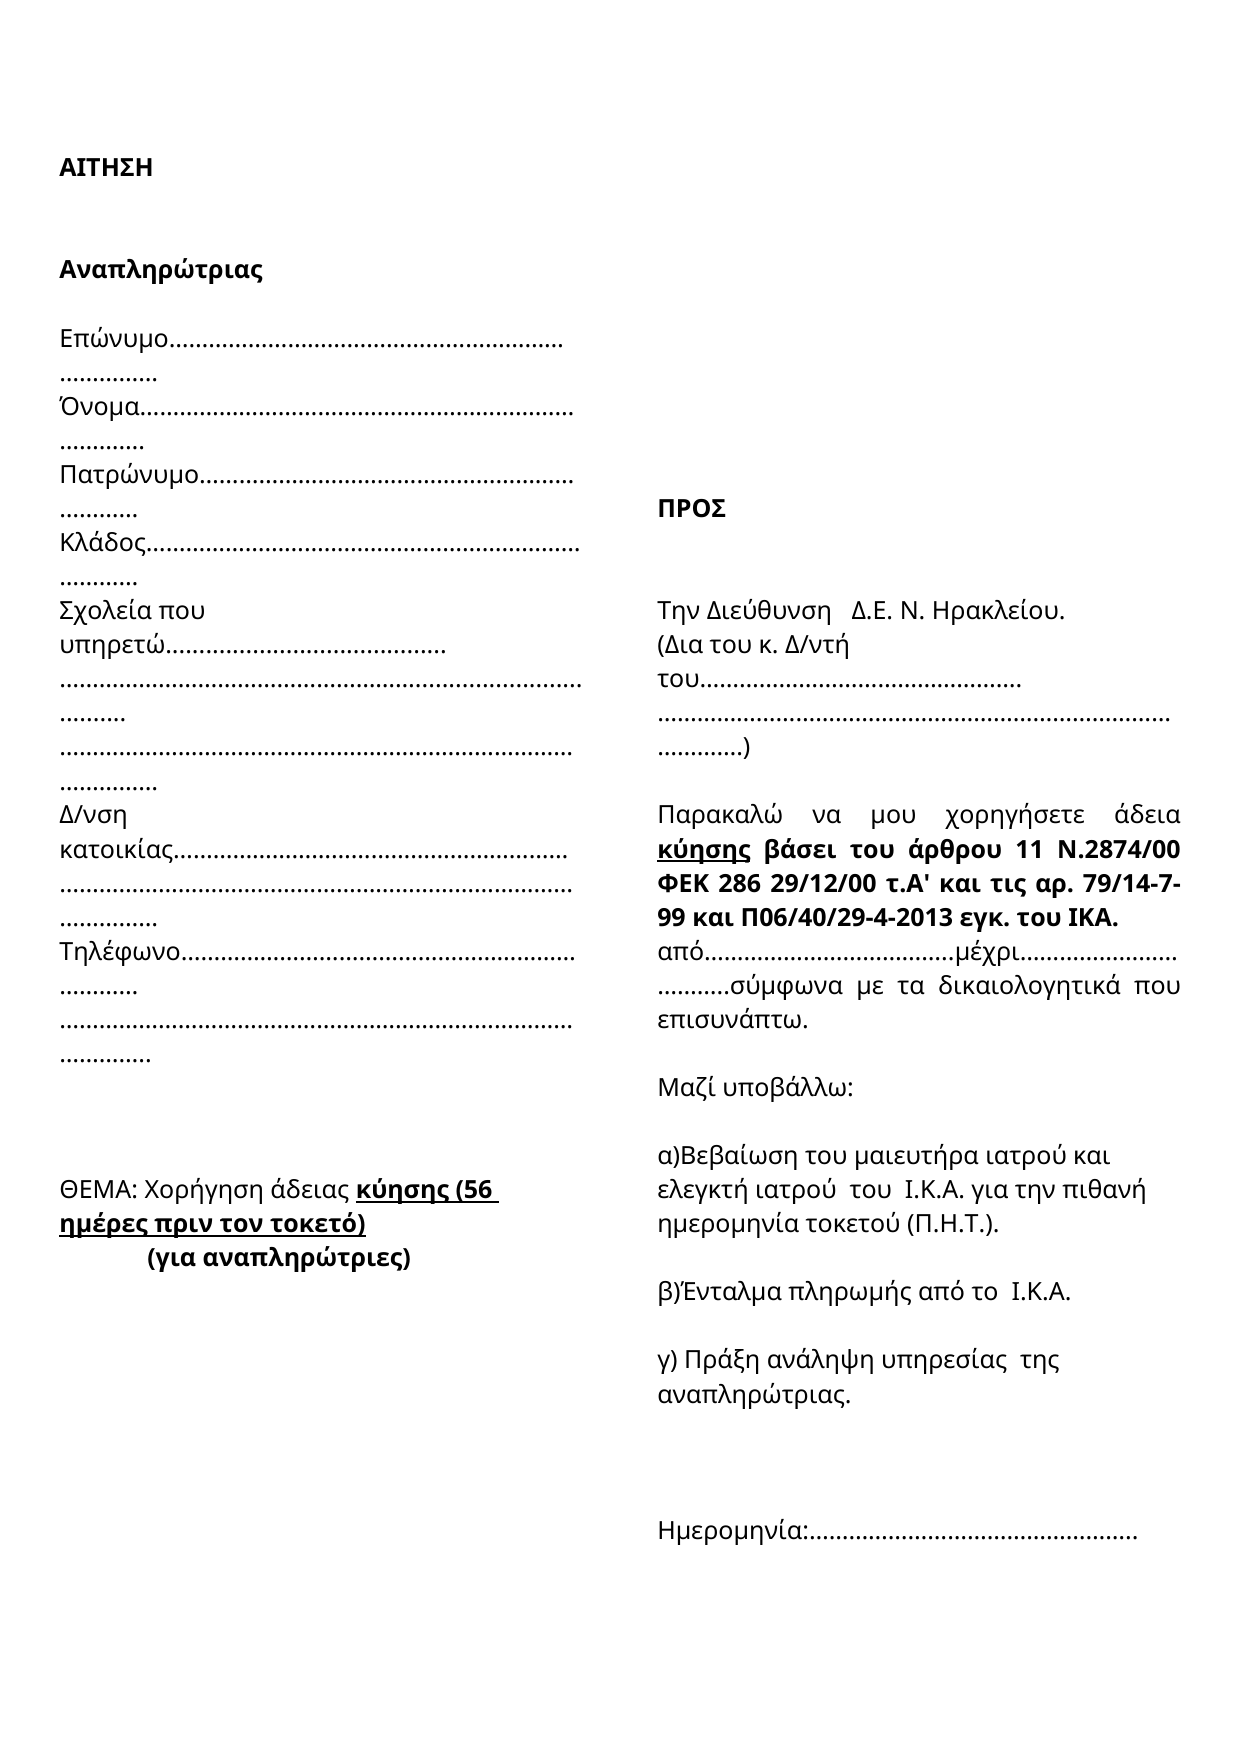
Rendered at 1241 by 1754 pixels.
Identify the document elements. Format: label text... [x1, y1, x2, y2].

text α)Βεβαίωση του μαιευτήρα ιατρού και ελεγκτή ιατρού του Ι.Κ.Α. για την πιθανή ημερομηνία τοκετού (Π.Η.Τ.). [657, 1138, 1181, 1240]
text Ημερομηνία:………………………………………….. [657, 1512, 1181, 1547]
text ………………………………………………………………………………… [59, 865, 583, 933]
text β)Ένταλμα πληρωμής από το Ι.Κ.Α. [657, 1274, 1181, 1308]
text ……………………………………………………………………………….. [59, 1002, 583, 1070]
text Την Διεύθυνση Δ.Ε. Ν. Ηρακλείου. [657, 593, 1181, 627]
text Τηλέφωνο……………………………………………………………… [59, 933, 583, 1002]
text Παρακαλώ να μου χορηγήσετε άδεια κύησης βάσει του άρθρου 11 Ν.2874/00 ΦΕΚ 286 29/12/00 τ.Α' και τις αρ. 79/14-7-99 και Π06/40/29-4-2013 εγκ. του ΙΚΑ. [657, 797, 1181, 933]
text Σχολεία που υπηρετώ.......................................... ………………………………………………................................... [59, 593, 583, 729]
text ΠΡΟΣ [657, 491, 1181, 525]
text Μαζί υποβάλλω: [657, 1070, 1181, 1104]
text Πατρώνυμο…………………………………………………………… [59, 457, 583, 525]
text Όνομα……………………………………………………………………. [59, 388, 583, 457]
text ΘΕΜΑ: Χορήγηση άδειας κύησης (56 ημέρες πριν τον τοκετό) [59, 1172, 583, 1240]
text Αναπληρώτριας [59, 252, 583, 286]
text Κλάδος…………………………………………………………………… [59, 525, 583, 593]
text ……………………………………………………………………………….) [657, 695, 1181, 763]
text Επώνυμο………………………………………………………………… [59, 320, 583, 388]
text από………………………………..μέχρι……………………………..σύμφωνα με τα δικαιολογητικά που επισυνάπτω. [657, 933, 1181, 1036]
text Δ/νση κατοικίας…………………………………………………… [59, 797, 583, 865]
text γ) Πράξη ανάληψη υπηρεσίας της αναπληρώτριας. [657, 1342, 1181, 1410]
text ………………………………………………………………………………… [59, 729, 583, 797]
text ΑΙΤΗΣΗ [59, 150, 583, 218]
text (για αναπληρώτριες) [134, 1240, 583, 1274]
text (Δια του κ. Δ/ντή του…………………………………………. [657, 627, 1181, 695]
